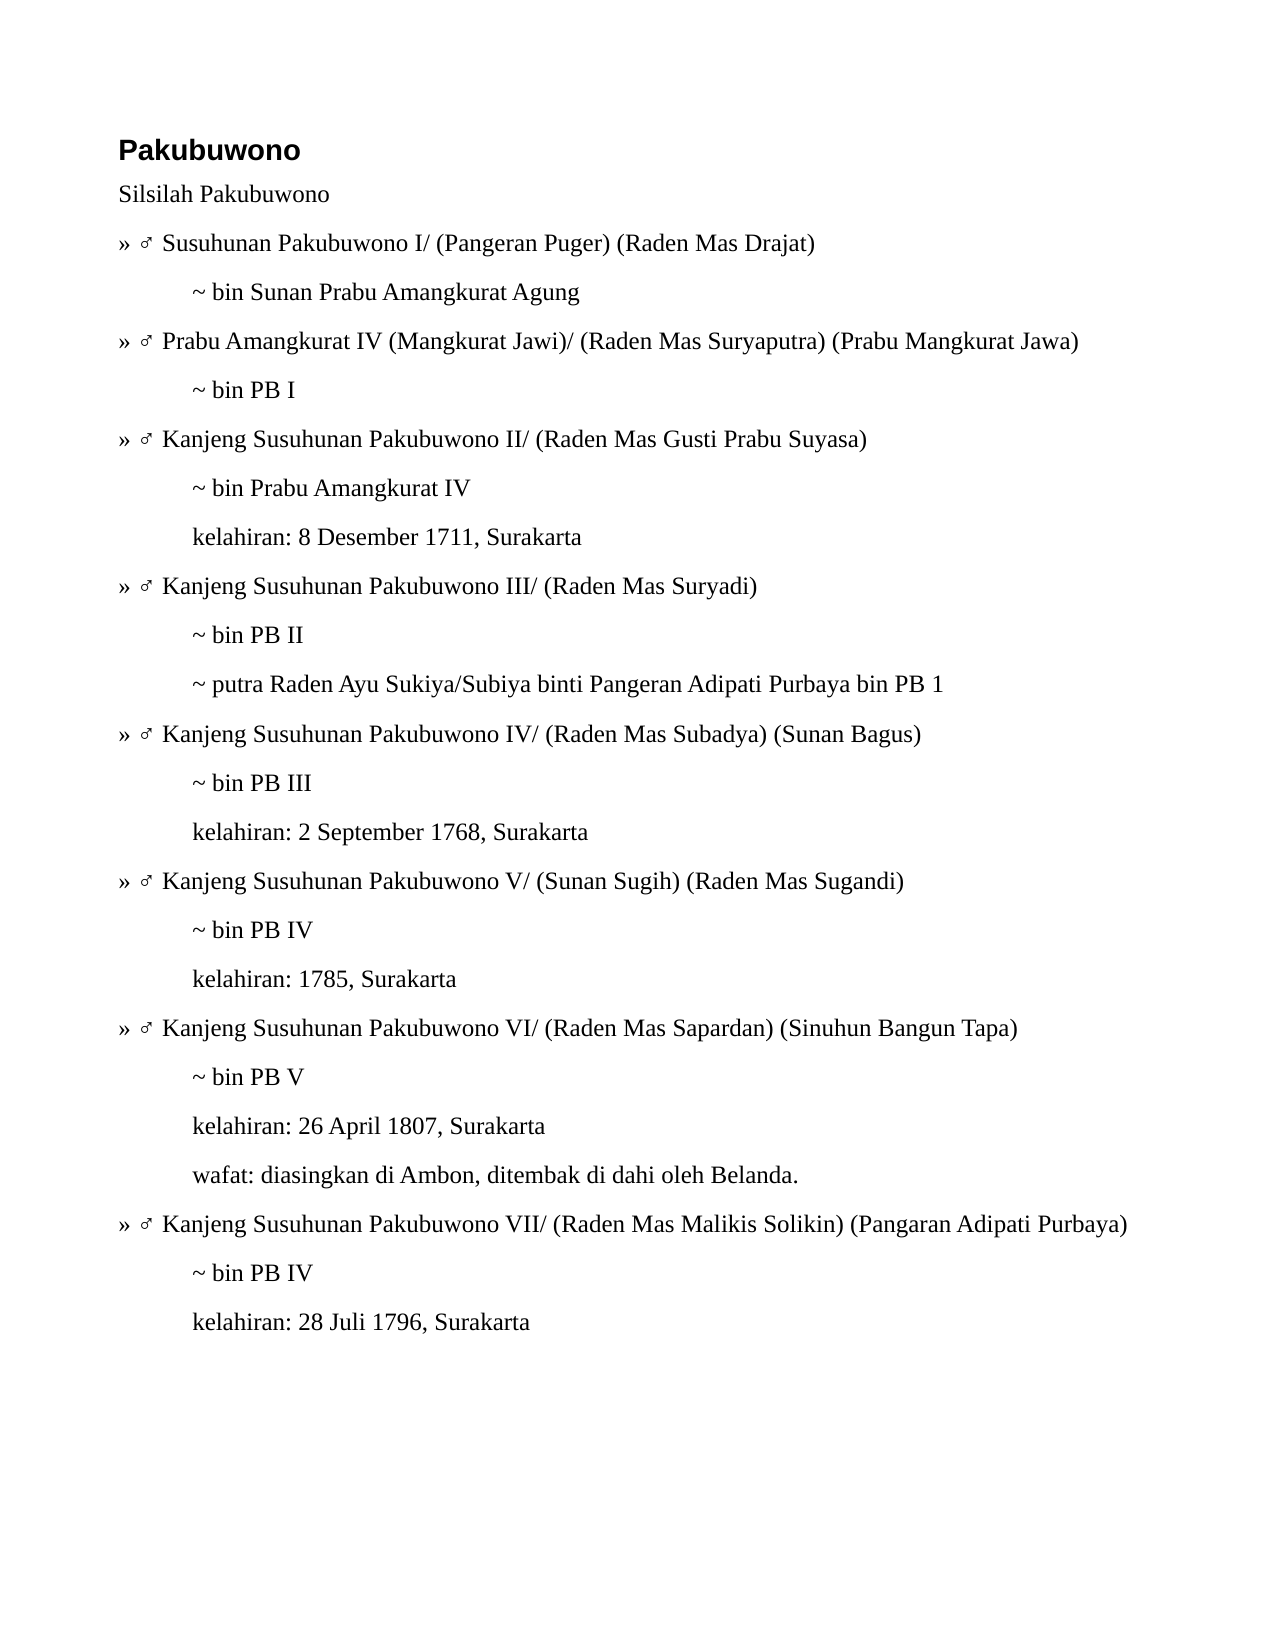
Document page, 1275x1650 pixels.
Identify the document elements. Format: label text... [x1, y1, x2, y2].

text ~ bin PB V [118, 1062, 1157, 1091]
text » ♂ Kanjeng Susuhunan Pakubuwono VII/ (Raden Mas Malikis Solikin) (Pangaran Adipati Purbaya) [118, 1209, 1157, 1238]
text ~ bin PB III [118, 768, 1157, 796]
text » ♂ Prabu Amangkurat IV (Mangkurat Jawi)/ (Raden Mas Suryaputra) (Prabu Mangkurat Jawa) [118, 326, 1157, 355]
text ~ bin Sunan Prabu Amangkurat Agung [118, 277, 1157, 306]
text Silsilah Pakubuwono [118, 179, 1157, 208]
text » ♂ Susuhunan Pakubuwono I/ (Pangeran Puger) (Raden Mas Drajat) [118, 228, 1157, 257]
text kelahiran: 8 Desember 1711, Surakarta [118, 522, 1157, 551]
text ~ bin PB IV [118, 915, 1157, 944]
text ~ bin PB IV [118, 1258, 1157, 1287]
text wafat: diasingkan di Ambon, ditembak di dahi oleh Belanda. [118, 1160, 1157, 1189]
text » ♂ Kanjeng Susuhunan Pakubuwono VI/ (Raden Mas Sapardan) (Sinuhun Bangun Tapa) [118, 1013, 1157, 1042]
subtitle Pakubuwono [118, 133, 1157, 166]
text ~ bin PB II [118, 621, 1157, 649]
text kelahiran: 28 Juli 1796, Surakarta [118, 1307, 1157, 1336]
text kelahiran: 1785, Surakarta [118, 964, 1157, 993]
text » ♂ Kanjeng Susuhunan Pakubuwono IV/ (Raden Mas Subadya) (Sunan Bagus) [118, 719, 1157, 747]
text » ♂ Kanjeng Susuhunan Pakubuwono III/ (Raden Mas Suryadi) [118, 571, 1157, 600]
text » ♂ Kanjeng Susuhunan Pakubuwono V/ (Sunan Sugih) (Raden Mas Sugandi) [118, 866, 1157, 894]
text kelahiran: 2 September 1768, Surakarta [118, 817, 1157, 846]
text » ♂ Kanjeng Susuhunan Pakubuwono II/ (Raden Mas Gusti Prabu Suyasa) [118, 424, 1157, 453]
text kelahiran: 26 April 1807, Surakarta [118, 1111, 1157, 1140]
text ~ putra Raden Ayu Sukiya/Subiya binti Pangeran Adipati Purbaya bin PB 1 [118, 669, 1157, 698]
text ~ bin Prabu Amangkurat IV [118, 473, 1157, 502]
text ~ bin PB I [118, 375, 1157, 404]
